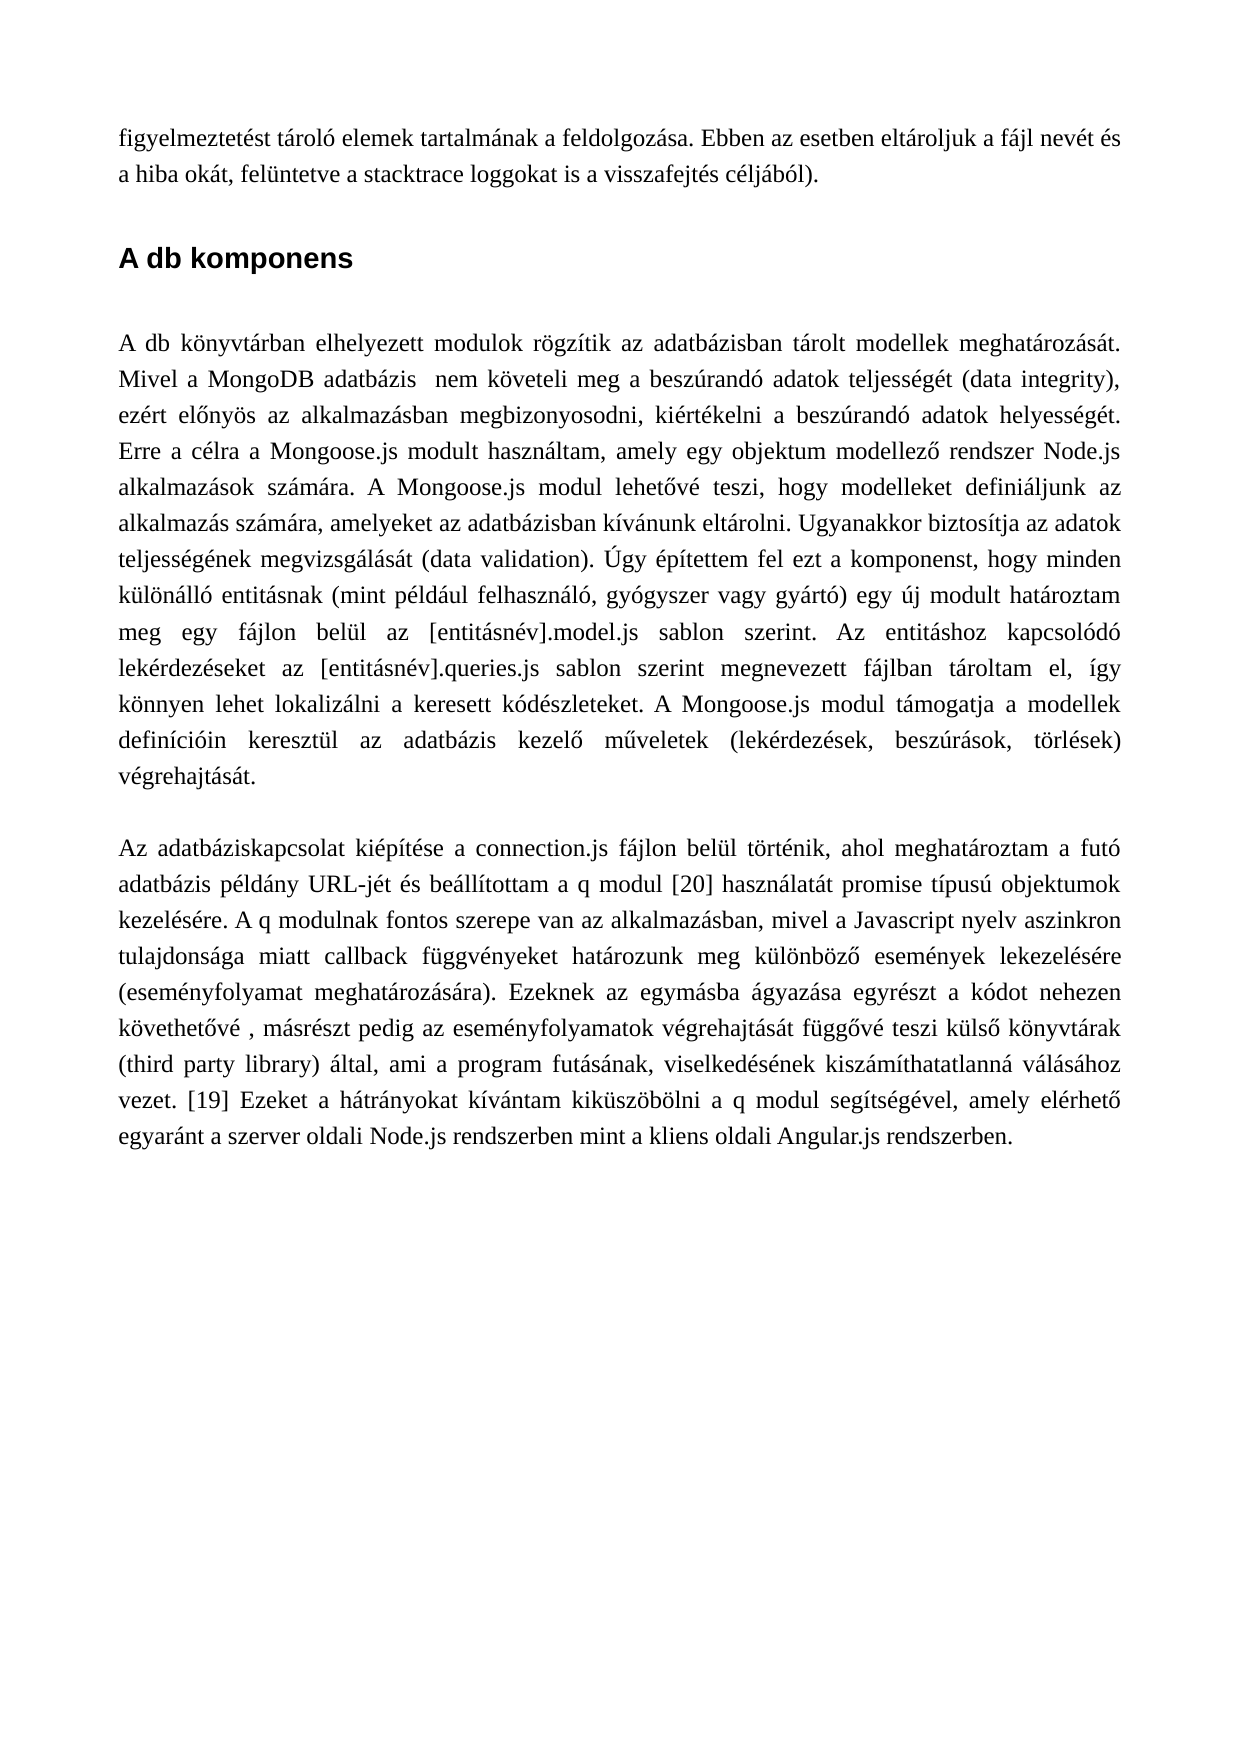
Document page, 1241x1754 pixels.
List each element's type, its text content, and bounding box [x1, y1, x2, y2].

text figyelmeztetést tároló elemek tartalmának a feldolgozása. Ebben az esetben eltároljuk a fájl nevét és a hiba okát, felüntetve a stacktrace loggokat is a visszafejtés céljából). [118, 118, 1122, 190]
text A db könyvtárban elhelyezett modulok rögzítik az adatbázisban tárolt modellek meghatározását. Mivel a MongoDB adatbázis nem követeli meg a beszúrandó adatok teljességét (data integrity), ezért előnyös az alkalmazásban megbizonyosodni, kiértékelni a beszúrandó adatok helyességét. Erre a célra a Mongoose.js modult használtam, amely egy objektum modellező rendszer Node.js alkalmazások számára. A Mongoose.js modul lehetővé teszi, hogy modelleket definiáljunk az alkalmazás számára, amelyeket az adatbázisban kívánunk eltárolni. Ugyanakkor biztosítja az adatok teljességének megvizsgálását (data validation). Úgy építettem fel ezt a komponenst, hogy minden különálló entitásnak (mint például felhasználó, gyógyszer vagy gyártó) egy új modult határoztam meg egy fájlon belül az [entitásnév].model.js sablon szerint. Az entitáshoz kapcsolódó lekérdezéseket az [entitásnév].queries.js sablon szerint megnevezett fájlban tároltam el, így könnyen lehet lokalizálni a keresett kódészleteket. A Mongoose.js modul támogatja a modellek definícióin keresztül az adatbázis kezelő műveletek (lekérdezések, beszúrások, törlések) végrehajtását. [118, 323, 1122, 791]
subtitle A db komponens [118, 241, 1122, 274]
text Az adatbáziskapcsolat kiépítése a connection.js fájlon belül történik, ahol meghatároztam a futó adatbázis példány URL-jét és beállítottam a q modul [20] használatát promise típusú objektumok kezelésére. A q modulnak fontos szerepe van az alkalmazásban, mivel a Javascript nyelv aszinkron tulajdonsága miatt callback függvényeket határozunk meg különböző események lekezelésére (eseményfolyamat meghatározására). Ezeknek az egymásba ágyazása egyrészt a kódot nehezen követhetővé , másrészt pedig az eseményfolyamatok végrehajtását függővé teszi külső könyvtárak (third party library) által, ami a program futásának, viselkedésének kiszámíthatatlanná válásához vezet. [19] Ezeket a hátrányokat kívántam kiküszöbölni a q modul segítségével, amely elérhető egyaránt a szerver oldali Node.js rendszerben mint a kliens oldali Angular.js rendszerben. [118, 827, 1122, 1152]
